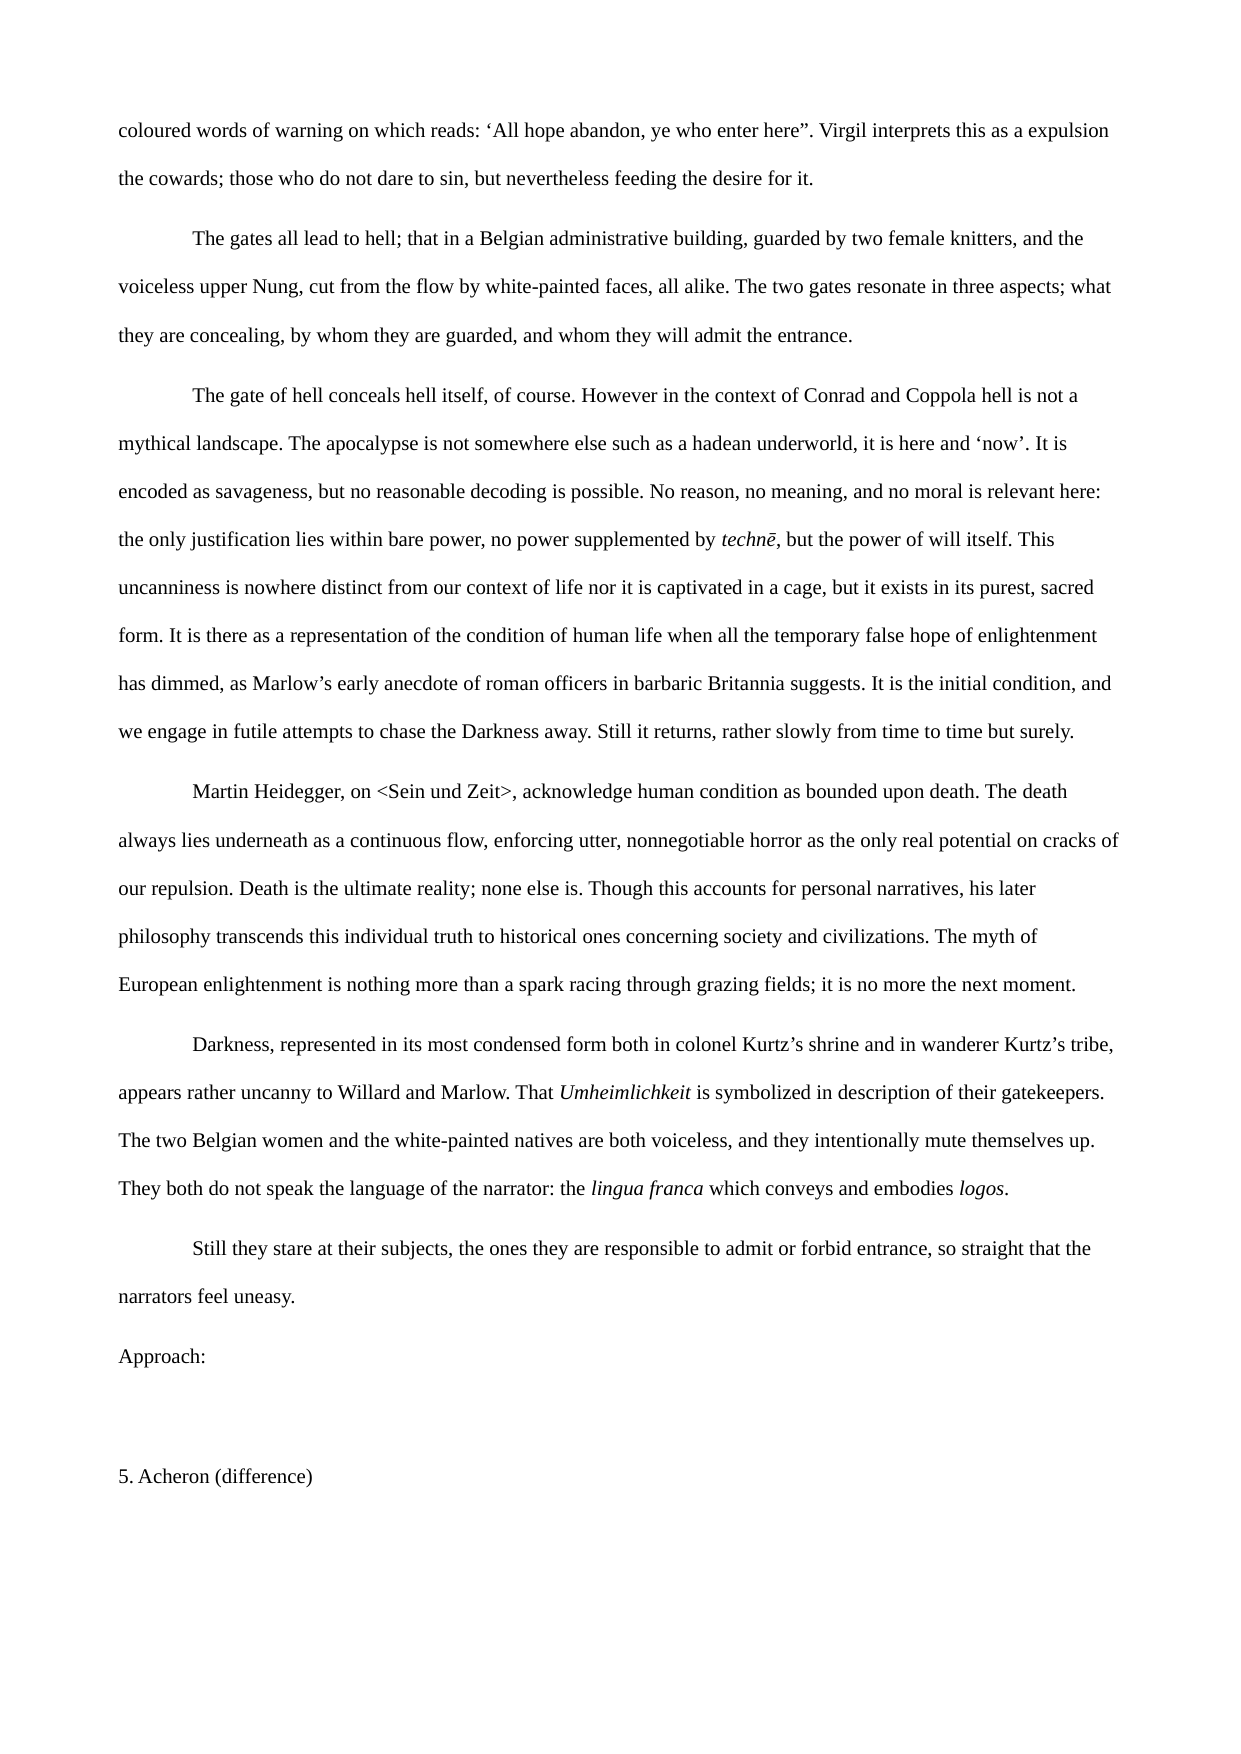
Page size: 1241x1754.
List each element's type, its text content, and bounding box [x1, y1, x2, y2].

text The gate of hell conceals hell itself, of course. However in the context of Conrad and Coppola hell is not a mythical landscape. The apocalypse is not somewhere else such as a hadean underworld, it is here and ‘now’. It is encoded as savageness, but no reasonable decoding is possible. No reason, no meaning, and no moral is relevant here: the only justification lies within bare power, no power supplemented by technē, but the power of will itself. This uncanniness is nowhere distinct from our context of life nor it is captivated in a cage, but it exists in its purest, sacred form. It is there as a representation of the condition of human life when all the temporary false hope of enlightenment has dimmed, as Marlow’s early anecdote of roman officers in barbaric Britannia suggests. It is the initial condition, and we engage in futile attempts to chase the Darkness away. Still it returns, rather slowly from time to time but surely. [118, 382, 1122, 743]
text Darkness, represented in its most condensed form both in colonel Kurtz’s shrine and in wanderer Kurtz’s tribe, appears rather uncanny to Willard and Marlow. That Umheimlichkeit is symbolized in description of their gatekeepers. The two Belgian women and the white-painted natives are both voiceless, and they intentionally mute themselves up. They both do not speak the language of the narrator: the lingua franca which conveys and embodies logos. [118, 1032, 1122, 1200]
text Still they stare at their subjects, the ones they are responsible to admit or forbid entrance, so straight that the narrators feel uneasy. [118, 1236, 1122, 1308]
text Martin Heidegger, on <Sein und Zeit>, acknowledge human condition as bounded upon death. The death always lies underneath as a continuous flow, enforcing utter, nonnegotiable horror as the only real potential on cracks of our repulsion. Death is the ultimate reality; none else is. Though this accounts for personal narratives, his later philosophy transcends this individual truth to historical ones concerning society and civilizations. The myth of European enlightenment is nothing more than a spark racing through grazing fields; it is no more the next moment. [118, 779, 1122, 996]
text coloured words of warning on which reads: ‘All hope abandon, ye who enter here”. Virgil interprets this as a expulsion the cowards; those who do not dare to sin, but nevertheless feeding the desire for it. [118, 118, 1122, 190]
text 5. Acheron (difference) [118, 1464, 1122, 1488]
text Approach: [118, 1344, 1122, 1368]
text The gates all lead to hell; that in a Belgian administrative building, guarded by two female knitters, and the voiceless upper Nung, cut from the flow by white-painted faces, all alike. The two gates resonate in three aspects; what they are concealing, by whom they are guarded, and whom they will admit the entrance. [118, 226, 1122, 347]
